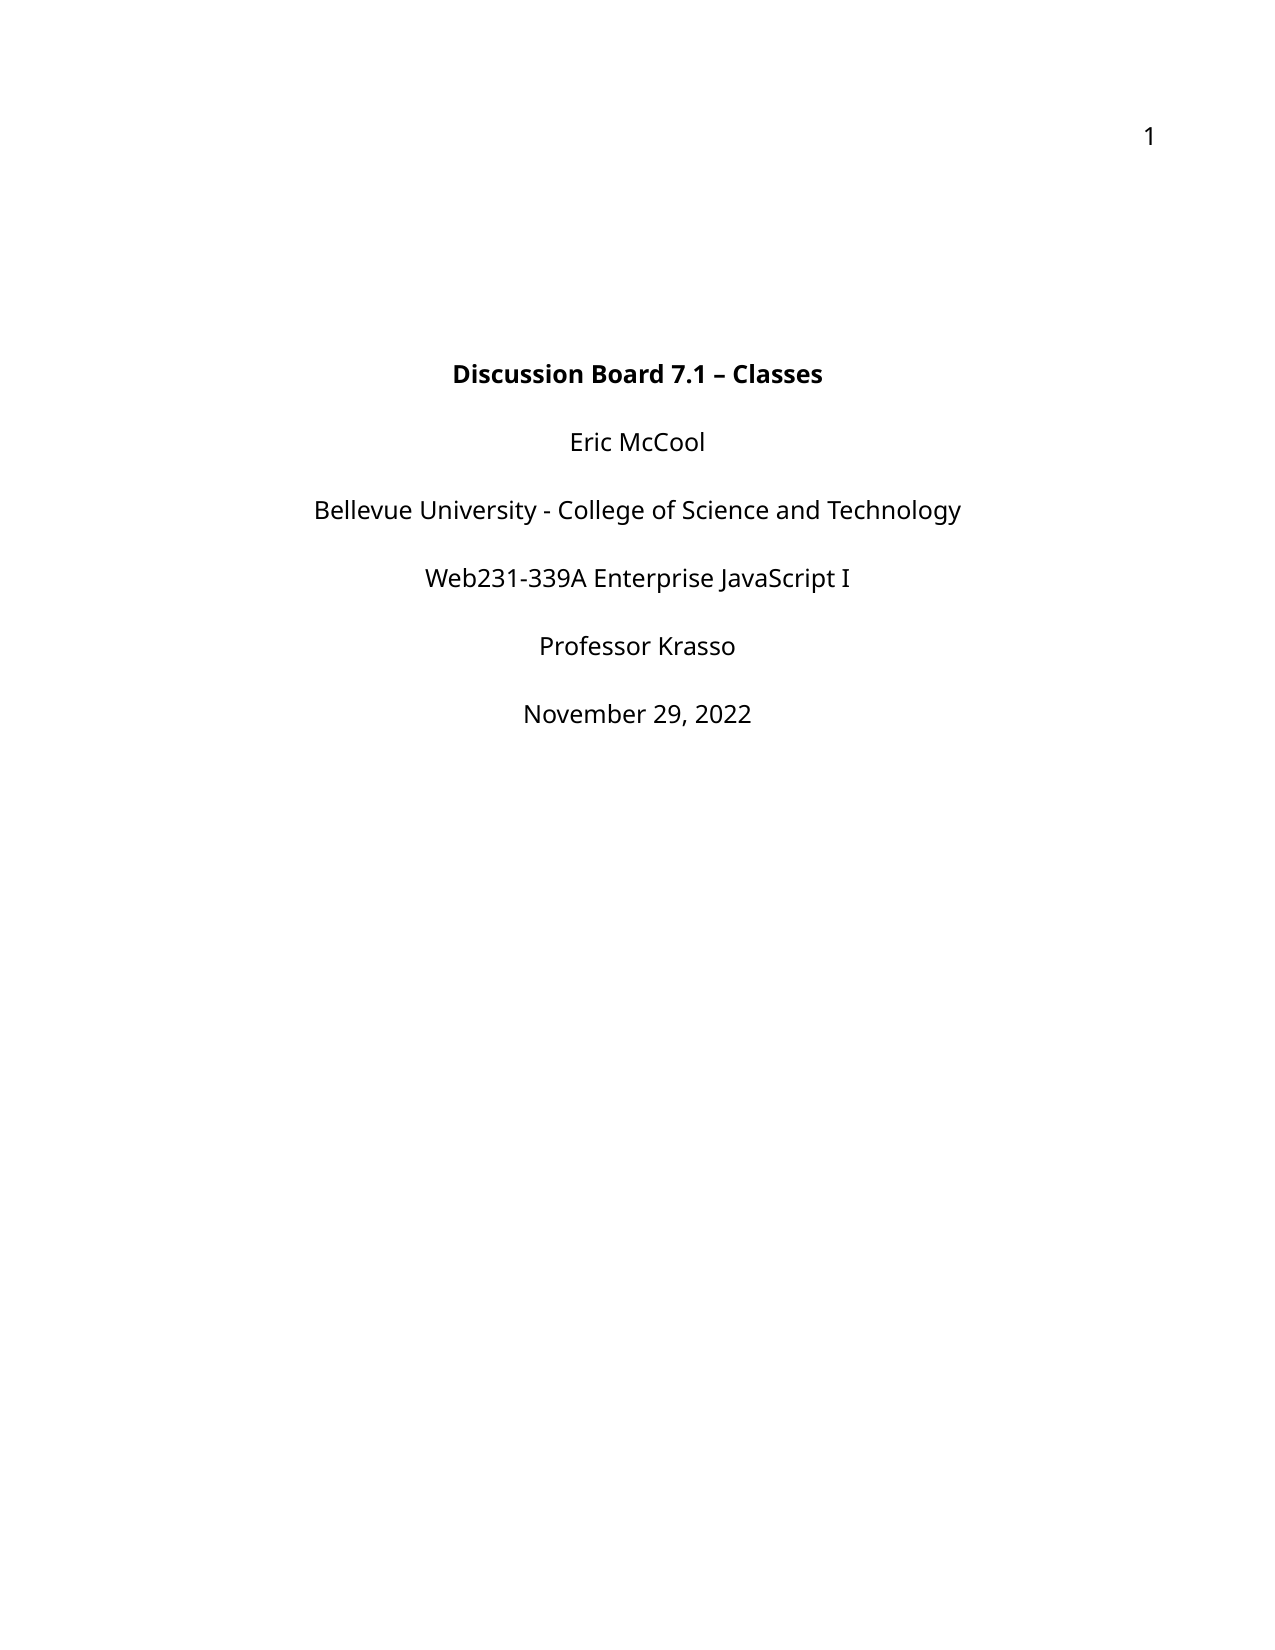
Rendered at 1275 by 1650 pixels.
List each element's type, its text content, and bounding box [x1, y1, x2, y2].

text November 29, 2022 [118, 697, 1157, 731]
text 1 [118, 118, 1157, 152]
text Bellevue University - College of Science and Technology [118, 493, 1157, 527]
text Web231-339A Enterprise JavaScript I [118, 561, 1157, 595]
text Discussion Board 7.1 – Classes [118, 357, 1157, 391]
text Eric McCool [118, 425, 1157, 459]
text Professor Krasso [118, 629, 1157, 663]
